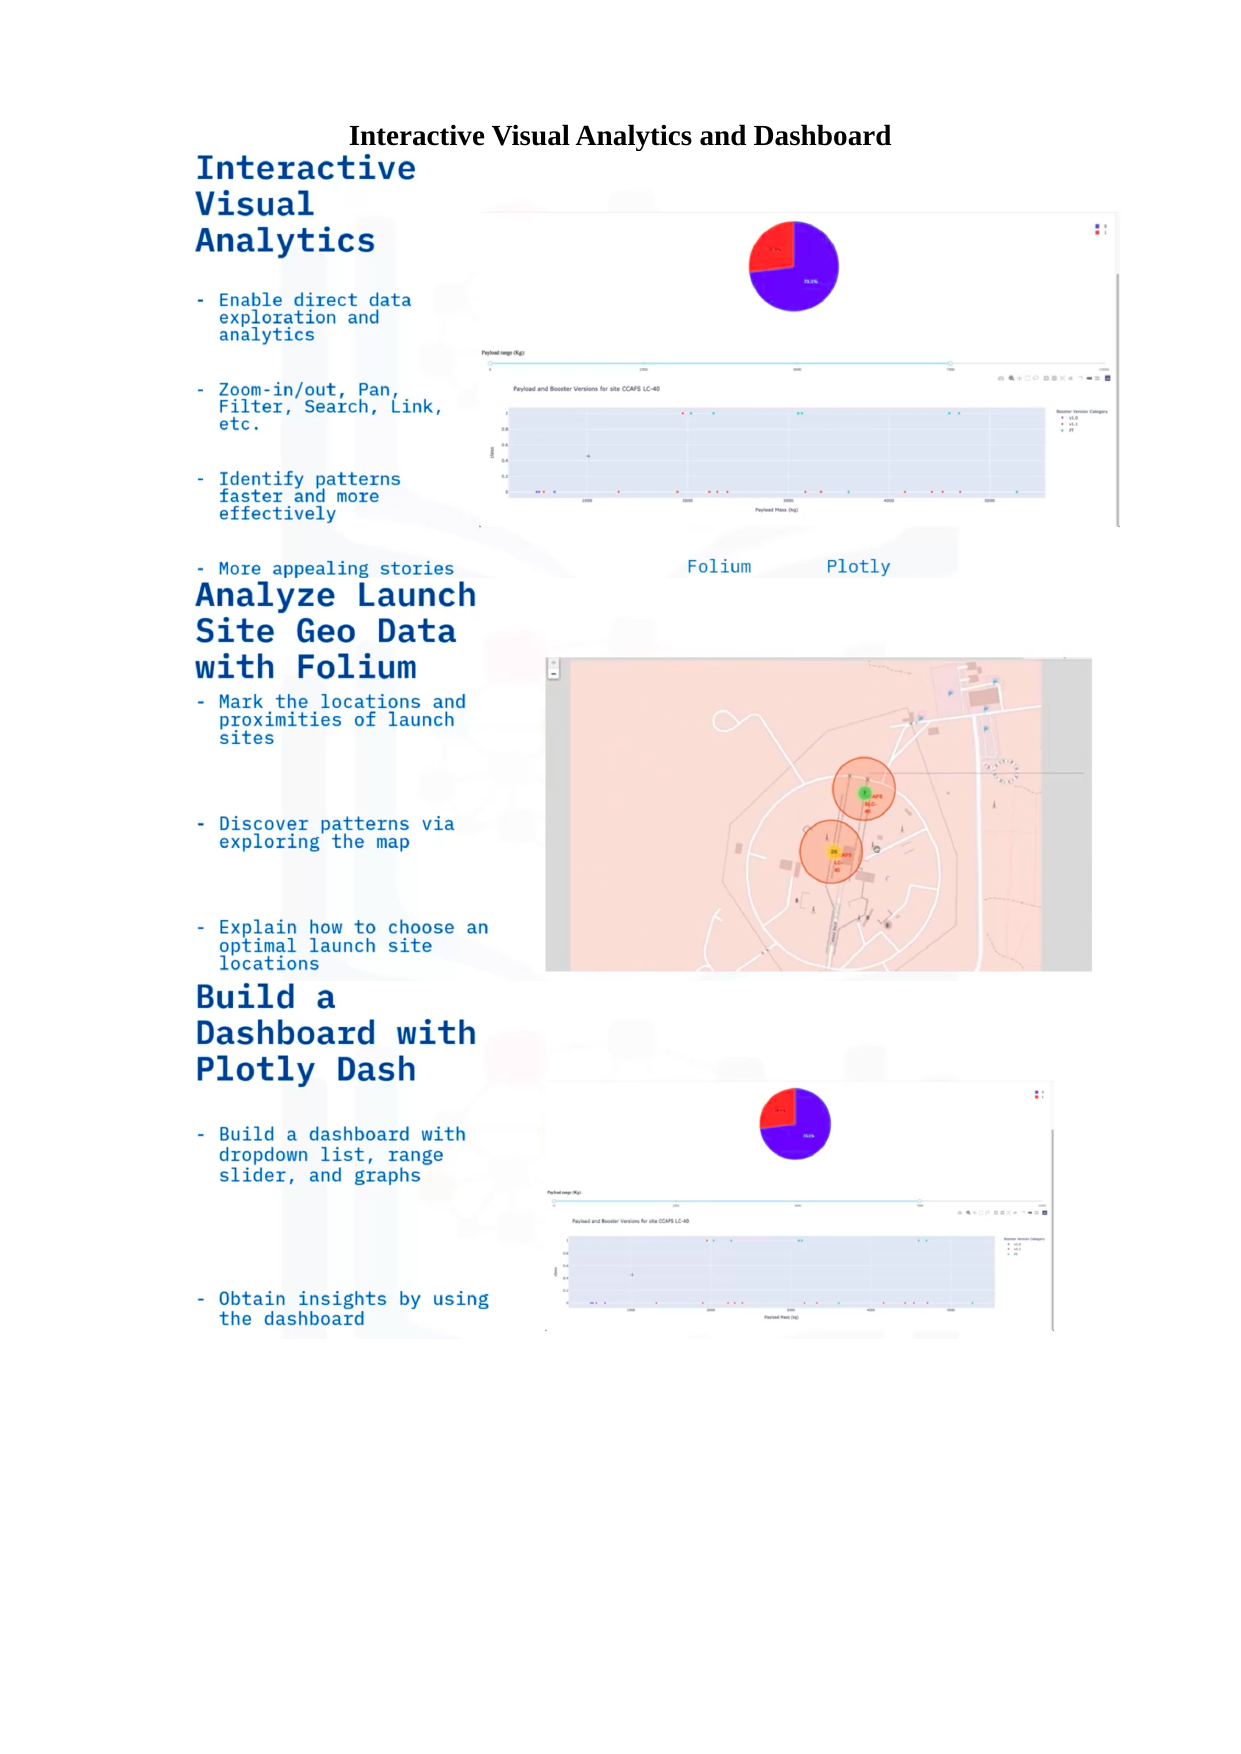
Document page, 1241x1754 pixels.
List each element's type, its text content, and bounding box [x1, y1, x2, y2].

picture [118, 151, 1123, 1339]
text Interactive Visual Analytics and Dashboard [118, 118, 1122, 151]
